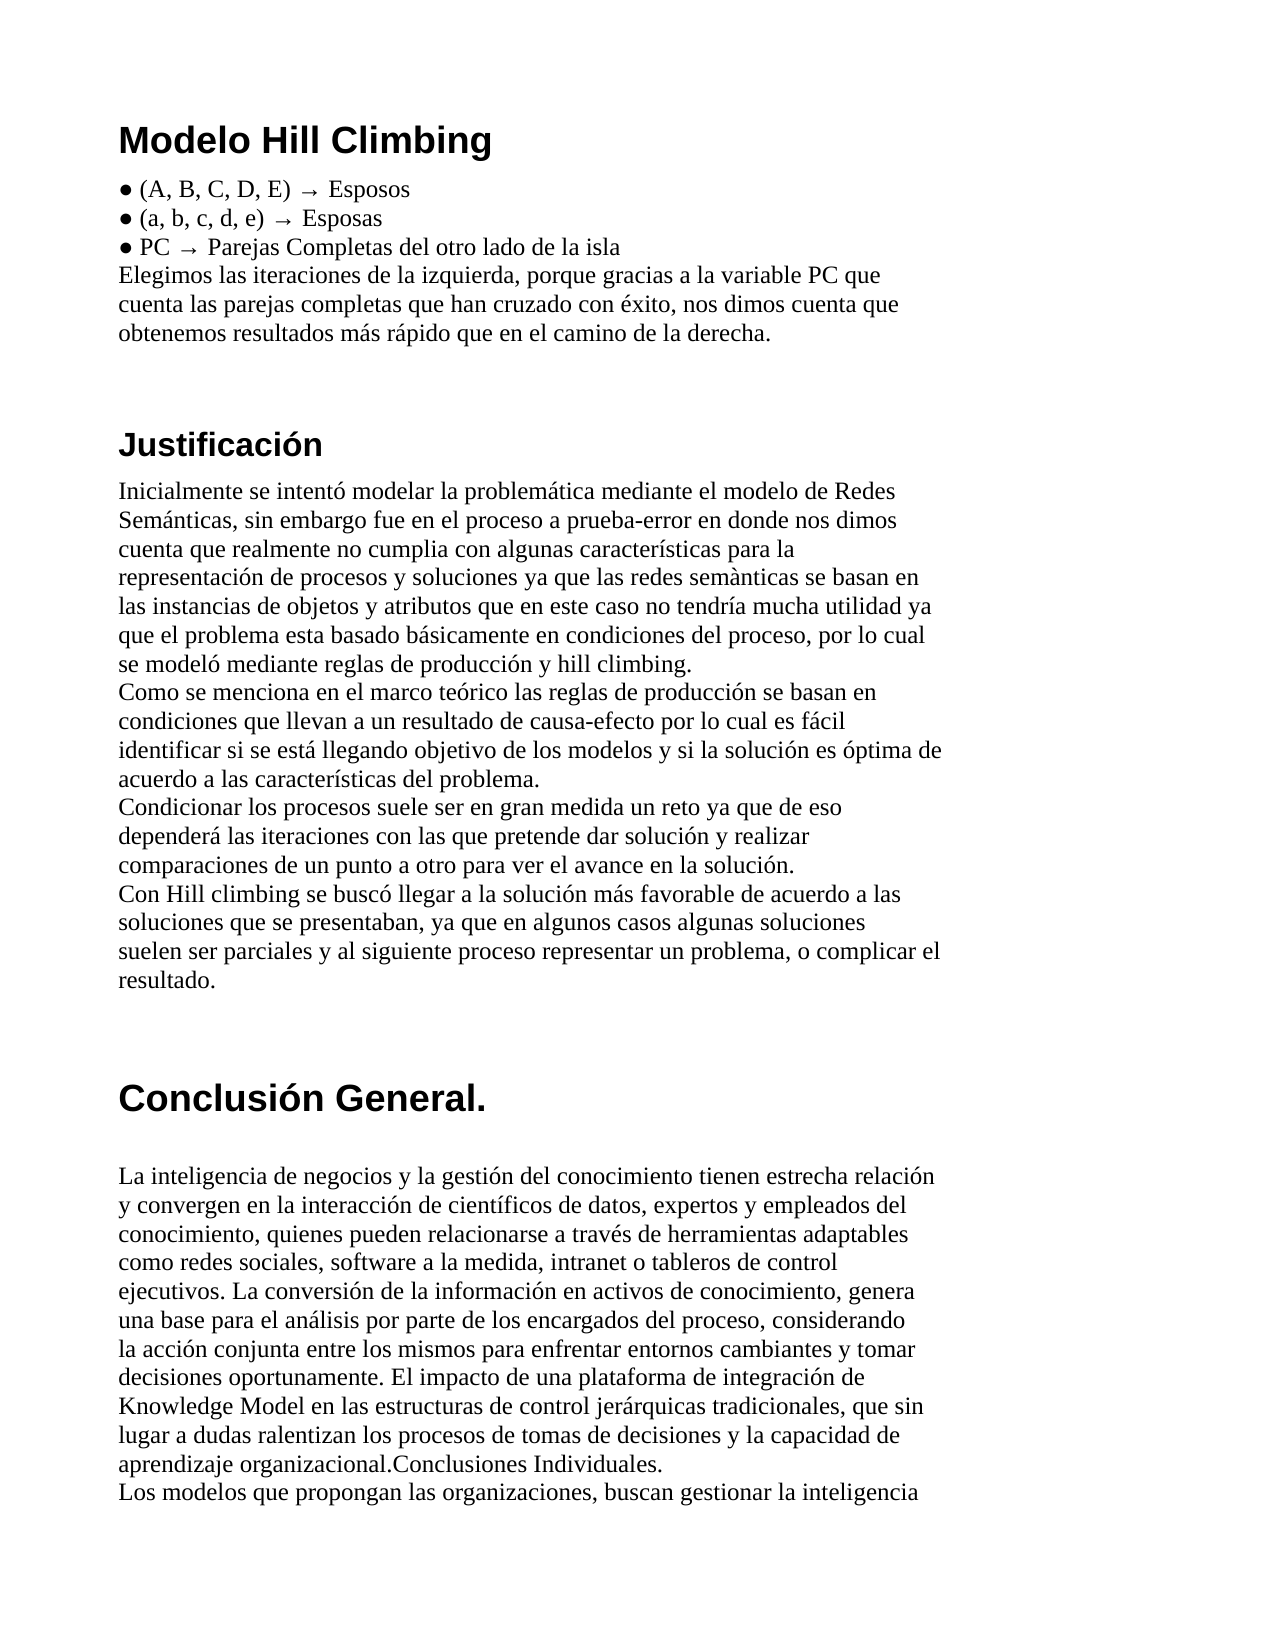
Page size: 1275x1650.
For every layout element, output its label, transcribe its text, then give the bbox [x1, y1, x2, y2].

text la acción conjunta entre los mismos para enfrentar entornos cambiantes y tomar [118, 1334, 1157, 1362]
text identificar si se está llegando objetivo de los modelos y si la solución es óptima de [118, 735, 1157, 764]
text Inicialmente se intentó modelar la problemática mediante el modelo de Redes [118, 476, 1157, 505]
text Knowledge Model en las estructuras de control jerárquicas tradicionales, que sin [118, 1391, 1157, 1420]
text Elegimos las iteraciones de la izquierda, porque gracias a la variable PC que [118, 261, 1157, 289]
text conocimiento, quienes pueden relacionarse a través de herramientas adaptables [118, 1219, 1157, 1247]
subtitle Modelo Hill Climbing [118, 118, 1157, 162]
text como redes sociales, software a la medida, intranet o tableros de control [118, 1247, 1157, 1276]
text resultado. [118, 965, 1157, 994]
text las instancias de objetos y atributos que en este caso no tendría mucha utilidad ya [118, 591, 1157, 620]
text que el problema esta basado básicamente en condiciones del proceso, por lo cual [118, 620, 1157, 649]
text y convergen en la interacción de científicos de datos, expertos y empleados del [118, 1190, 1157, 1219]
text dependerá las iteraciones con las que pretende dar solución y realizar [118, 821, 1157, 850]
text cuenta que realmente no cumplia con algunas características para la [118, 534, 1157, 562]
text La inteligencia de negocios y la gestión del conocimiento tienen estrecha relación [118, 1161, 1157, 1190]
text ● (A, B, C, D, E) → Esposos [118, 174, 1157, 203]
text una base para el análisis por parte de los encargados del proceso, considerando [118, 1305, 1157, 1334]
text ejecutivos. La conversión de la información en activos de conocimiento, genera [118, 1276, 1157, 1305]
text representación de procesos y soluciones ya que las redes semànticas se basan en [118, 562, 1157, 591]
text decisiones oportunamente. El impacto de una plataforma de integración de [118, 1362, 1157, 1391]
text lugar a dudas ralentizan los procesos de tomas de decisiones y la capacidad de [118, 1420, 1157, 1449]
text ● PC → Parejas Completas del otro lado de la isla [118, 232, 1157, 261]
text Los modelos que propongan las organizaciones, buscan gestionar la inteligencia [118, 1477, 1157, 1506]
text obtenemos resultados más rápido que en el camino de la derecha. [118, 318, 1157, 347]
text soluciones que se presentaban, ya que en algunos casos algunas soluciones [118, 907, 1157, 936]
text Como se menciona en el marco teórico las reglas de producción se basan en [118, 677, 1157, 706]
text condiciones que llevan a un resultado de causa-efecto por lo cual es fácil [118, 706, 1157, 735]
text Semánticas, sin embargo fue en el proceso a prueba-error en donde nos dimos [118, 505, 1157, 534]
text Condicionar los procesos suele ser en gran medida un reto ya que de eso [118, 792, 1157, 821]
text aprendizaje organizacional.Conclusiones Individuales. [118, 1449, 1157, 1477]
text Con Hill climbing se buscó llegar a la solución más favorable de acuerdo a las [118, 879, 1157, 907]
text suelen ser parciales y al siguiente proceso representar un problema, o complicar el [118, 936, 1157, 965]
text acuerdo a las características del problema. [118, 764, 1157, 792]
text cuenta las parejas completas que han cruzado con éxito, nos dimos cuenta que [118, 289, 1157, 318]
text comparaciones de un punto a otro para ver el avance en la solución. [118, 850, 1157, 879]
subtitle Conclusión General. [118, 1076, 1157, 1120]
subtitle Justificación [118, 425, 1157, 464]
text ● (a, b, c, d, e) → Esposas [118, 203, 1157, 232]
text se modeló mediante reglas de producción y hill climbing. [118, 649, 1157, 677]
